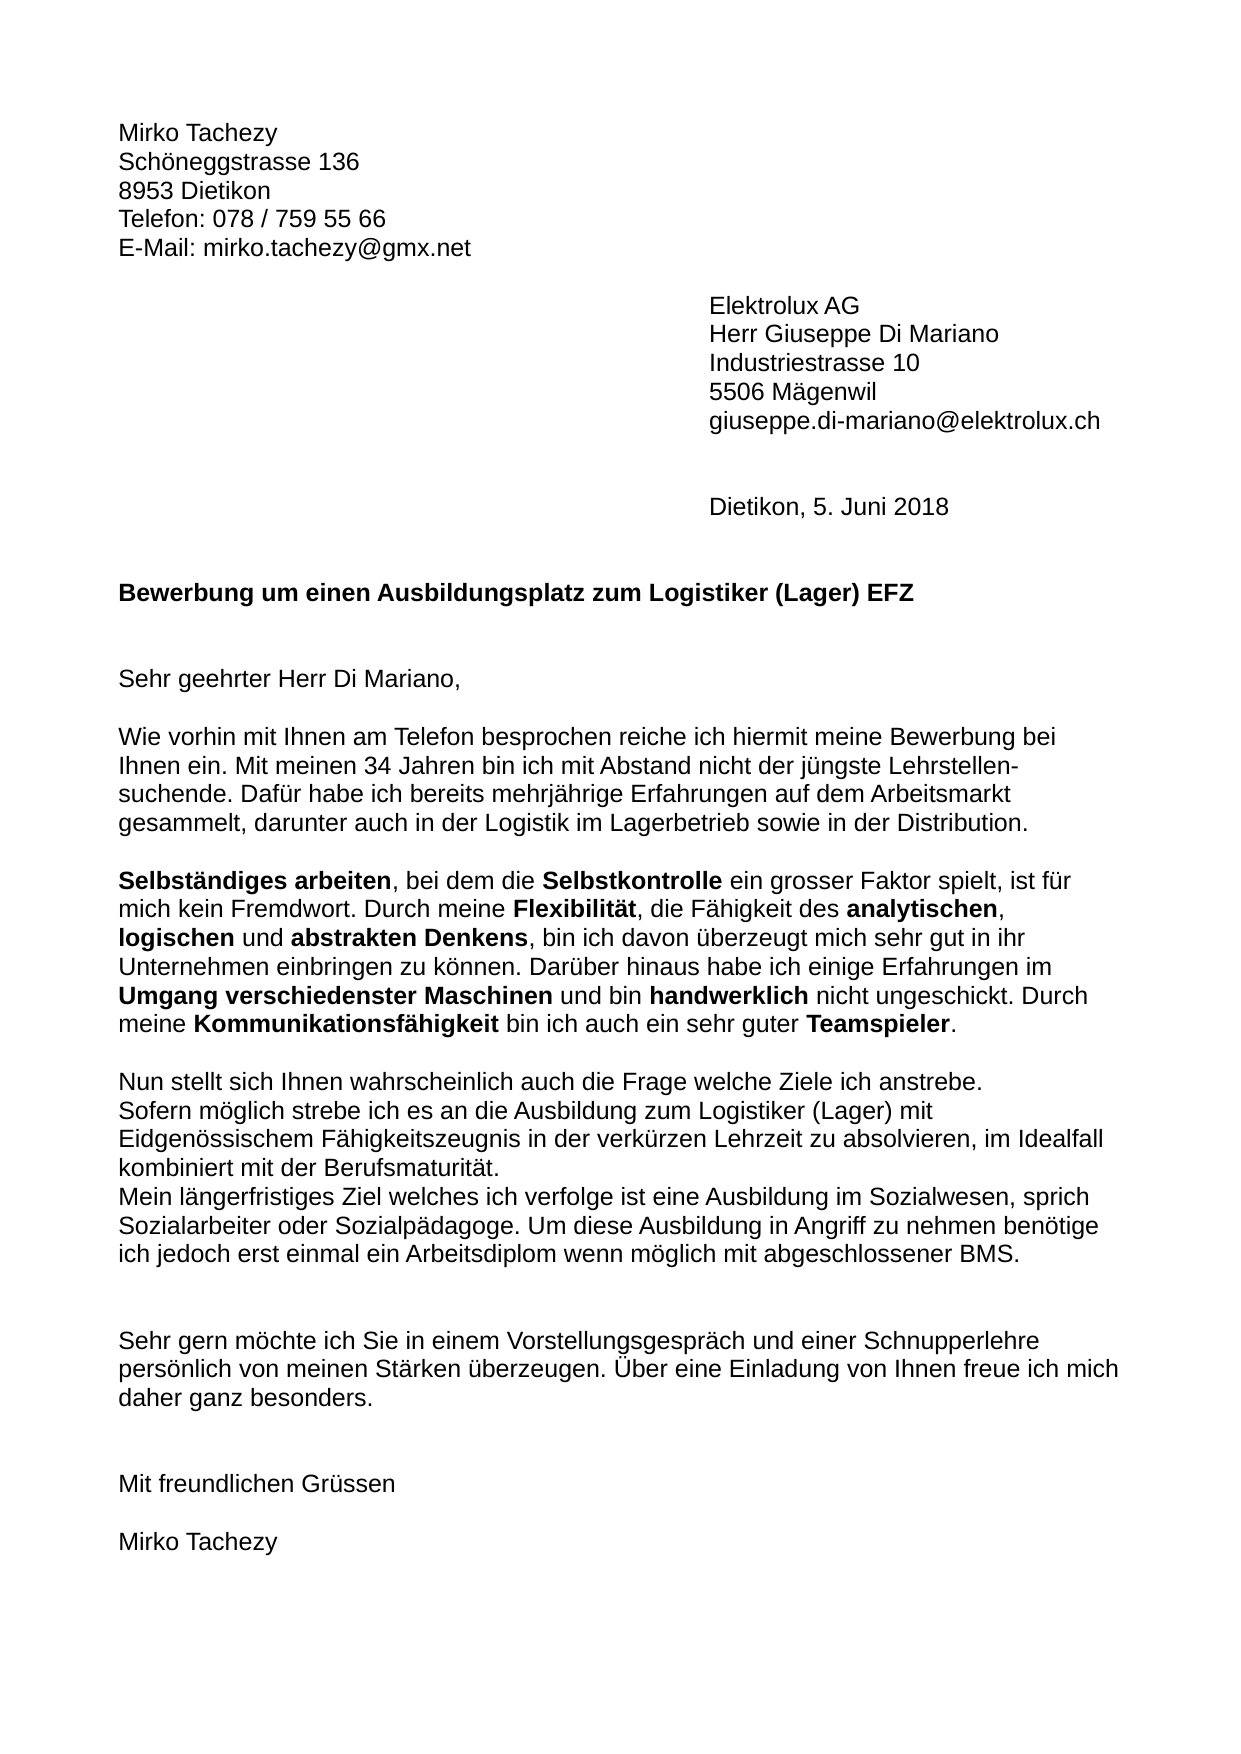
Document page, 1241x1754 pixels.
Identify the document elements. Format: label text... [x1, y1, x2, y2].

text Dietikon, 5. Juni 2018 [118, 492, 1122, 521]
text Mirko Tachezy Schöneggstrasse 136 8953 Dietikon [118, 118, 1122, 204]
text Herr Giuseppe Di Mariano [118, 319, 1122, 348]
text Selbständiges arbeiten, bei dem die Selbstkontrolle ein grosser Faktor spielt, ist für mich kein Fremdwort. Durch meine Flexibilität, die Fähigkeit des analytischen, logischen und abstrakten Denkens, bin ich davon überzeugt mich sehr gut in ihr Unternehmen einbringen zu können. Darüber hinaus habe ich einige Erfahrungen im Umgang verschiedenster Maschinen und bin handwerklich nicht ungeschickt. Durch meine Kommunikationsfähigkeit bin ich auch ein sehr guter Teamspieler. [118, 866, 1122, 1038]
text giuseppe.di-mariano@elektrolux.ch [118, 406, 1122, 463]
text Mein längerfristiges Ziel welches ich verfolge ist eine Ausbildung im Sozialwesen, sprich [118, 1182, 1122, 1211]
text Bewerbung um einen Ausbildungsplatz zum Logistiker (Lager) EFZ [118, 521, 1122, 607]
text Industriestrasse 10 [118, 348, 1122, 377]
text Wie vorhin mit Ihnen am Telefon besprochen reiche ich hiermit meine Bewerbung bei Ihnen ein. Mit meinen 34 Jahren bin ich mit Abstand nicht der jüngste Lehrstellen-suchende. Dafür habe ich bereits mehrjährige Erfahrungen auf dem Arbeitsmarkt gesammelt, darunter auch in der Logistik im Lagerbetrieb sowie in der Distribution. [118, 722, 1122, 837]
text 5506 Mägenwil [118, 377, 1122, 406]
text Sofern möglich strebe ich es an die Ausbildung zum Logistiker (Lager) mit Eidgenössischem Fähigkeitszeugnis in der verkürzen Lehrzeit zu absolvieren, im Idealfall kombiniert mit der Berufsmaturität. [118, 1096, 1122, 1182]
text Nun stellt sich Ihnen wahrscheinlich auch die Frage welche Ziele ich anstrebe. [118, 1038, 1122, 1096]
text Sehr geehrter Herr Di Mariano, [118, 607, 1122, 693]
text Sehr gern möchte ich Sie in einem Vorstellungsgespräch und einer Schnupperlehre persönlich von meinen Stärken überzeugen. Über eine Einladung von Ihnen freue ich mich daher ganz besonders. [118, 1326, 1122, 1412]
text Telefon: 078 / 759 55 66 E-Mail: mirko.tachezy@gmx.net Elektrolux AG [118, 204, 1122, 319]
text Mirko Tachezy [118, 1527, 1122, 1556]
text Sozialarbeiter oder Sozialpädagoge. Um diese Ausbildung in Angriff zu nehmen benötige ich jedoch erst einmal ein Arbeitsdiplom wenn möglich mit abgeschlossener BMS. [118, 1211, 1122, 1268]
text Mit freundlichen Grüssen [118, 1469, 1122, 1527]
